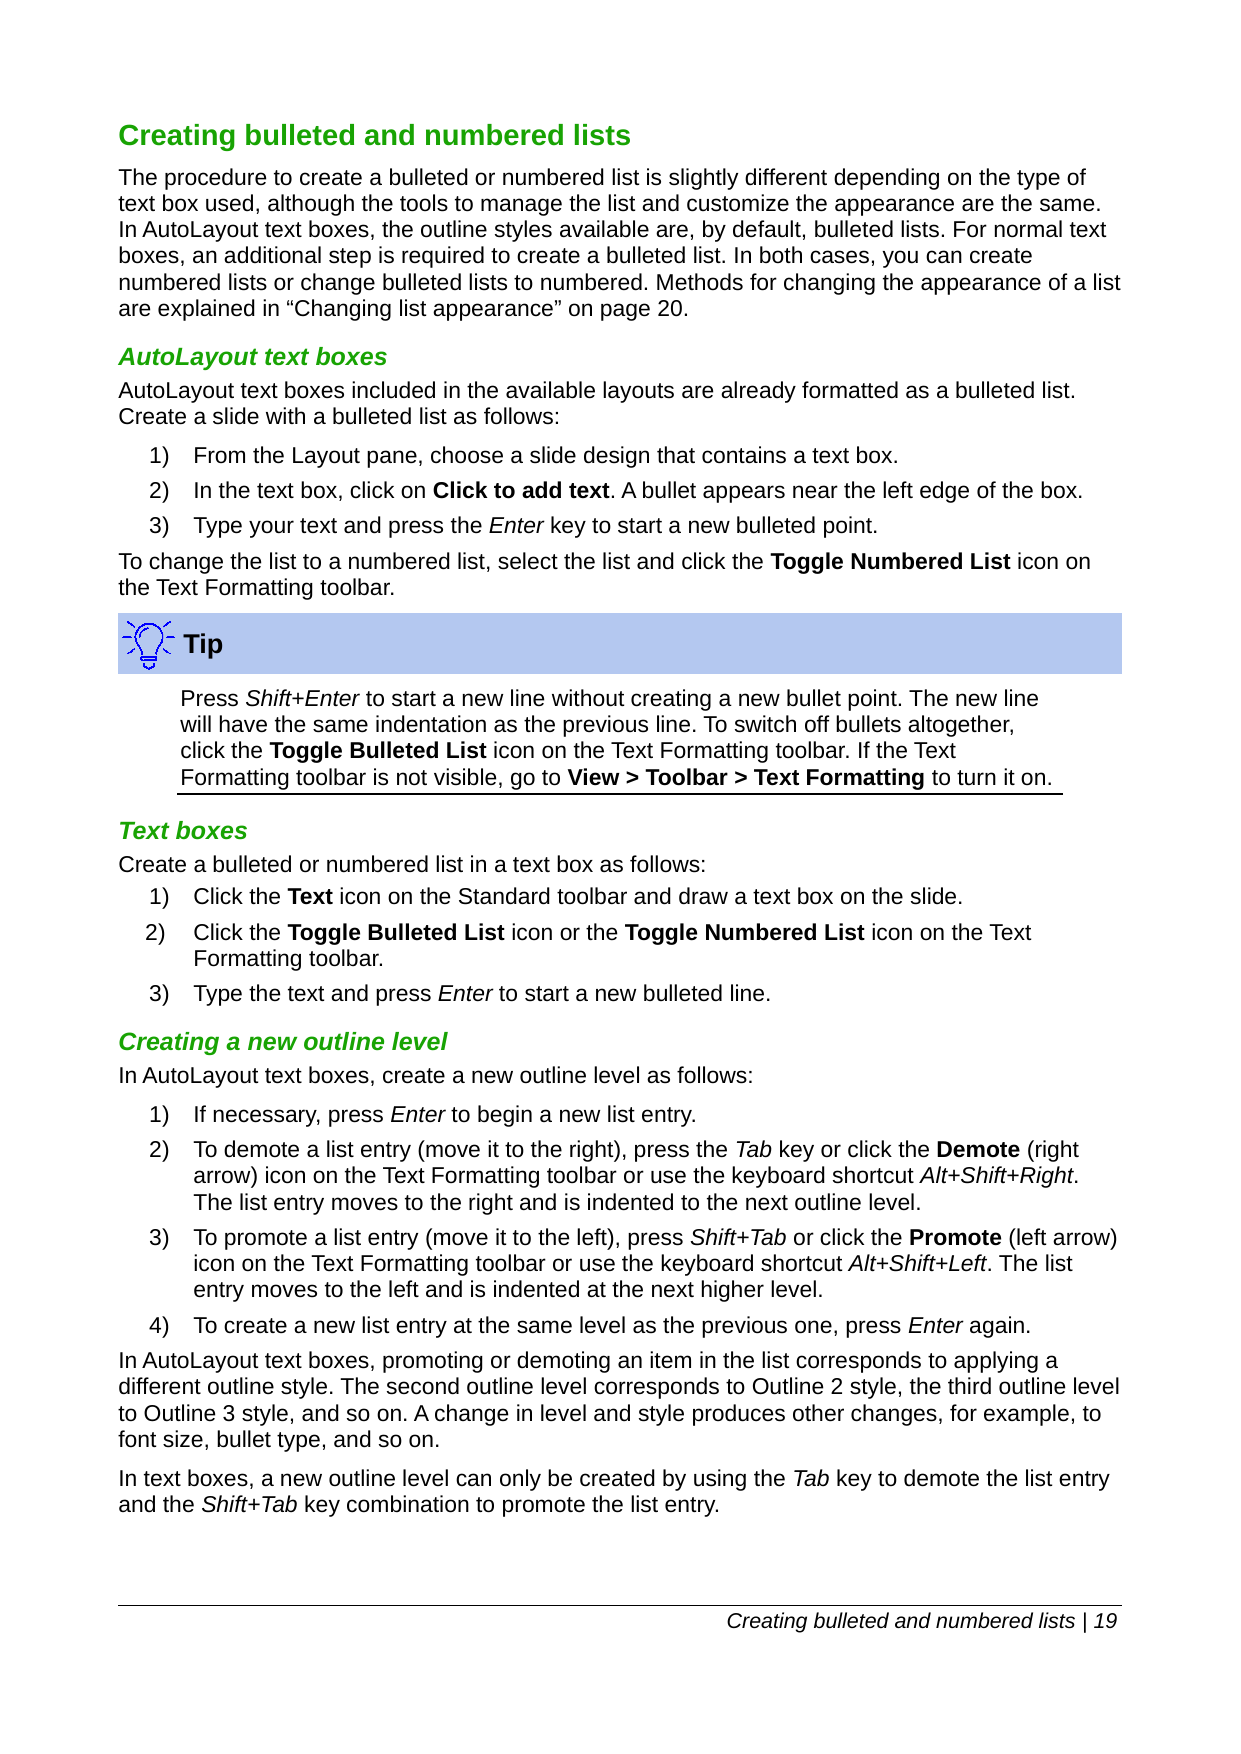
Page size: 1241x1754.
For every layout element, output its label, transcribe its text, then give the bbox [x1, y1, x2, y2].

picture [119, 613, 179, 674]
subtitle AutoLayout text boxes [118, 342, 1122, 371]
subtitle Tip [179, 613, 1122, 674]
list Create a bulleted or numbered list in a text box as follows: [118, 851, 1122, 877]
list In the text box, click on Click to add text. A bullet appears near the left edge of the box. [169, 477, 1122, 504]
list To create a new list entry at the same level as the previous one, press Enter again. [169, 1312, 1122, 1338]
list To demote a list entry (move it to the right), press the Tab key or click the Demote (right arrow) icon on the Text Formatting toolbar or use the keyboard shortcut Alt+Shift+Right. The list entry moves to the right and is indented to the next outline level. [169, 1136, 1122, 1215]
subtitle Creating bulleted and numbered lists [118, 118, 1122, 152]
list Click the Text icon on the Standard toolbar and draw a text box on the slide. [169, 883, 1122, 909]
list AutoLayout text boxes included in the available layouts are already formatted as a bulleted list. Create a slide with a bulleted list as follows: [118, 377, 1122, 429]
text The procedure to create a bulleted or numbered list is slightly different depending on the type of text box used, although the tools to manage the list and customize the appearance are the same. In AutoLayout text boxes, the outline styles available are, by default, bulleted lists. For normal text boxes, an additional step is required to create a bulleted list. In both cases, you can create numbered lists or change bulleted lists to numbered. Methods for changing the appearance of a list are explained in “Changing list appearance” on page 20. [118, 163, 1122, 322]
list If necessary, press Enter to begin a new list entry. [169, 1101, 1122, 1127]
list From the Layout pane, choose a slide design that contains a text box. [169, 442, 1122, 468]
subtitle Text boxes [118, 816, 1122, 845]
text Press Shift+Enter to start a new line without creating a new bullet point. The new line will have the same indentation as the previous line. To switch off bullets altogether, click the Toggle Bulleted List icon on the Text Formatting toolbar. If the Text Formatting toolbar is not visible, go to View > Toolbar > Text Formatting to turn it on. [177, 682, 1063, 793]
list Type your text and press the Enter key to start a new bulleted point. [169, 512, 1122, 539]
list Click the Toggle Bulleted List icon or the Toggle Numbered List icon on the Text Formatting toolbar. [165, 918, 1122, 971]
text To change the list to a numbered list, select the list and click the Toggle Numbered List icon on the Text Formatting toolbar. [118, 548, 1122, 600]
text In text boxes, a new outline level can only be created by using the Tab key to demote the list entry and the Shift+Tab key combination to promote the list entry. [118, 1465, 1122, 1517]
text In AutoLayout text boxes, promoting or demoting an item in the list corresponds to applying a different outline style. The second outline level corresponds to Outline 2 style, the third outline level to Outline 3 style, and so on. A change in level and style produces other changes, for example, to font size, bullet type, and so on. [118, 1347, 1122, 1452]
list In AutoLayout text boxes, create a new outline level as follows: [118, 1062, 1122, 1088]
list To promote a list entry (move it to the left), press Shift+Tab or click the Promote (left arrow) icon on the Text Formatting toolbar or use the keyboard shortcut Alt+Shift+Left. The list entry moves to the left and is indented at the next higher level. [169, 1224, 1122, 1303]
subtitle Creating a new outline level [118, 1027, 1122, 1056]
list Type the text and press Enter to start a new bulleted line. [169, 980, 1122, 1006]
